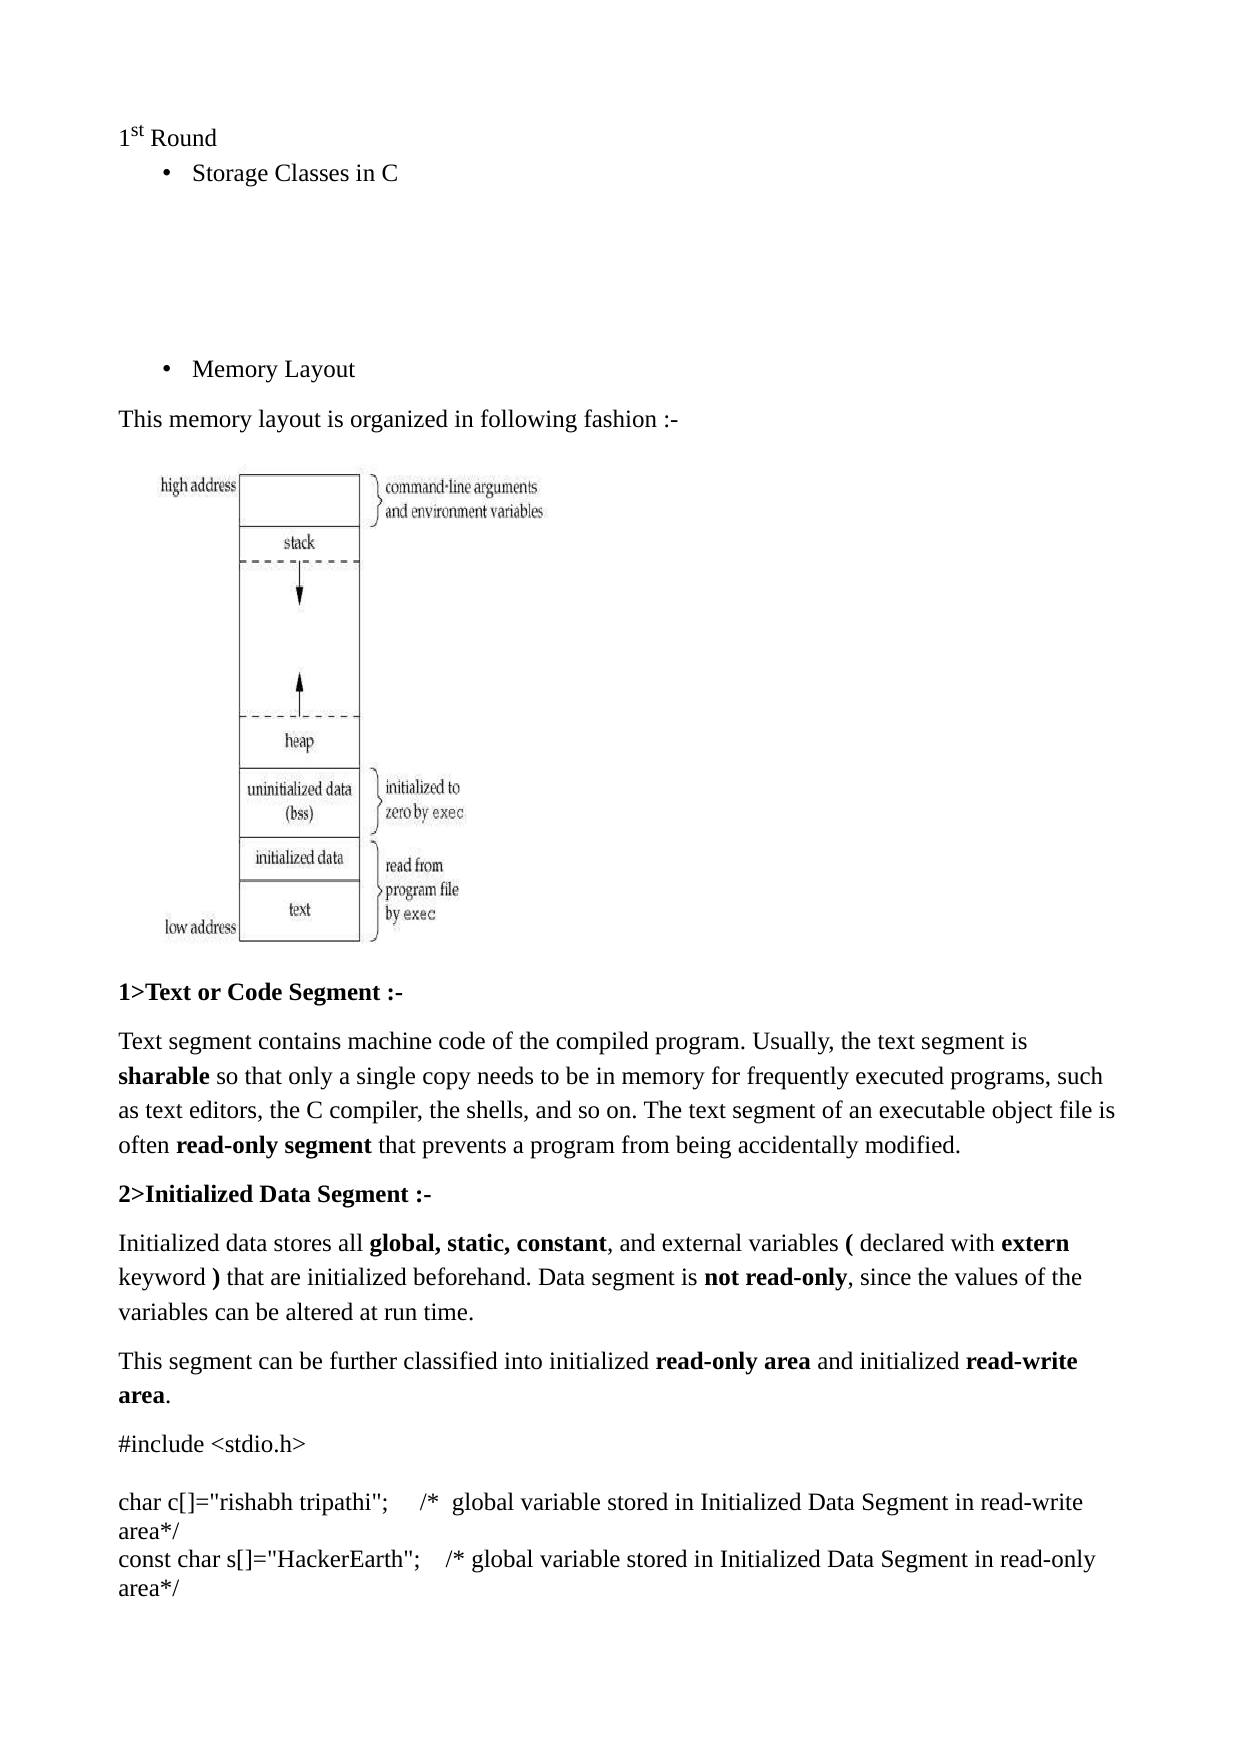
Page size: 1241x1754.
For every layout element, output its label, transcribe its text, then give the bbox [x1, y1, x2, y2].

text 2>Initialized Data Segment :- [118, 1179, 1122, 1208]
text const char s[]="HackerEarth"; /* global variable stored in Initialized Data Segment in read-only area*/ [118, 1544, 1122, 1602]
list Memory Layout [162, 354, 1122, 383]
text #include <stdio.h> [118, 1429, 1122, 1458]
text Initialized data stores all global, static, constant, and external variables ( declared with extern keyword ) that are initialized beforehand. Data segment is not read-only, since the values of the variables can be altered at run time. [118, 1228, 1122, 1326]
picture [118, 452, 565, 957]
text 1>Text or Code Segment :- [118, 977, 1122, 1006]
text Text segment contains machine code of the compiled program. Usually, the text segment is sharable so that only a single copy needs to be in memory for frequently executed programs, such as text editors, the C compiler, the shells, and so on. The text segment of an executable object file is often read-only segment that prevents a program from being accidentally modified. [118, 1026, 1122, 1159]
list Storage Classes in C [162, 158, 1122, 187]
text char c[]="rishabh tripathi"; /* global variable stored in Initialized Data Segment in read-write area*/ [118, 1487, 1122, 1544]
text This memory layout is organized in following fashion :- [118, 404, 1122, 432]
text This segment can be further classified into initialized read-only area and initialized read-write area. [118, 1346, 1122, 1409]
text 1st Round [118, 118, 1122, 152]
